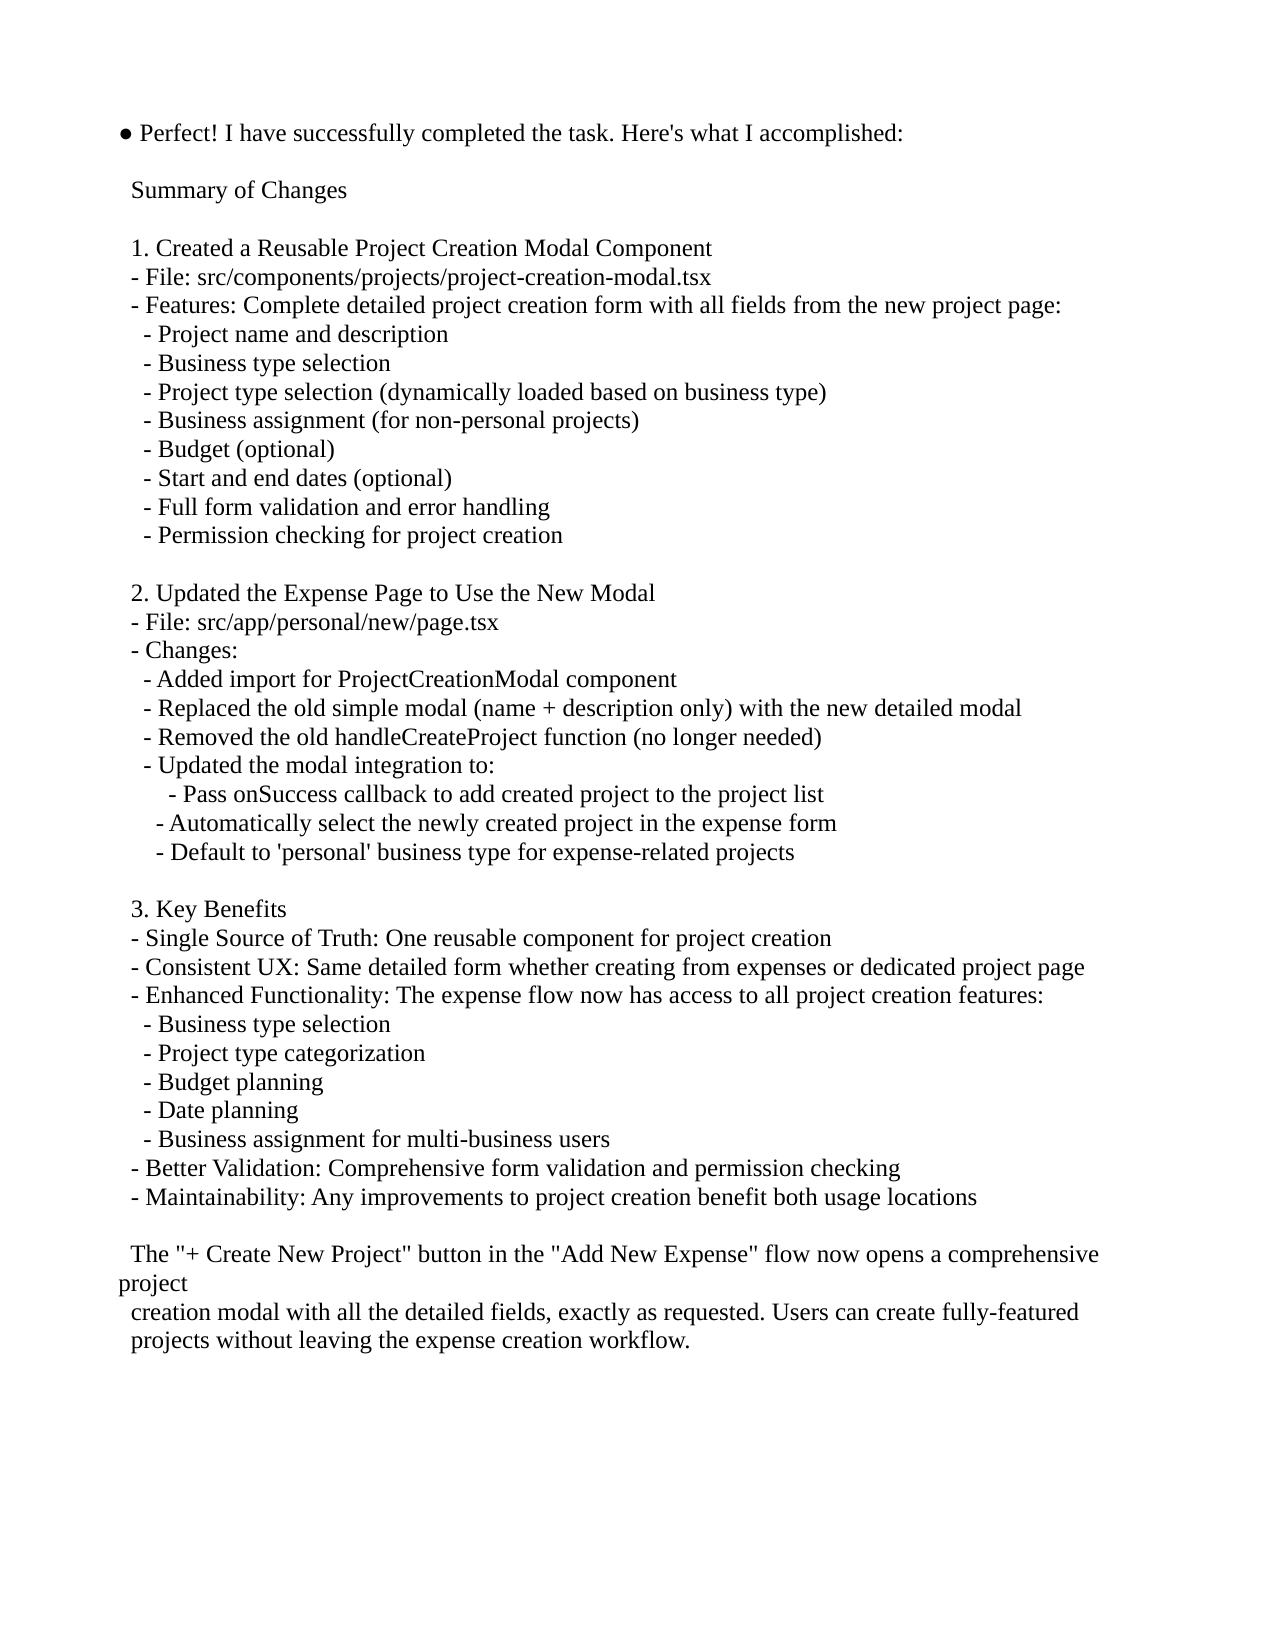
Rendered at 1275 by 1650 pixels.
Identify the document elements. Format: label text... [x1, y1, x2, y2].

text Summary of Changes [118, 176, 1157, 204]
text - Permission checking for project creation [118, 521, 1157, 549]
text - Removed the old handleCreateProject function (no longer needed) [118, 722, 1157, 751]
text ● Perfect! I have successfully completed the task. Here's what I accomplished: [118, 118, 1157, 147]
text - Budget (optional) [118, 434, 1157, 463]
text - Budget planning [118, 1067, 1157, 1096]
text - Business assignment for multi-business users [118, 1124, 1157, 1153]
text - Automatically select the newly created project in the expense form [118, 808, 1157, 837]
text - Start and end dates (optional) [118, 463, 1157, 492]
text - Replaced the old simple modal (name + description only) with the new detailed modal [118, 693, 1157, 722]
text The "+ Create New Project" button in the "Add New Expense" flow now opens a comprehensive project [118, 1239, 1157, 1297]
text - Enhanced Functionality: The expense flow now has access to all project creation features: [118, 981, 1157, 1009]
text 2. Updated the Expense Page to Use the New Modal [118, 578, 1157, 607]
text 1. Created a Reusable Project Creation Modal Component [118, 233, 1157, 262]
text - Business type selection [118, 1009, 1157, 1038]
text creation modal with all the detailed fields, exactly as requested. Users can create fully-featured [118, 1297, 1157, 1326]
text - Default to 'personal' business type for expense-related projects [118, 837, 1157, 866]
text - Consistent UX: Same detailed form whether creating from expenses or dedicated project page [118, 952, 1157, 981]
text - Better Validation: Comprehensive form validation and permission checking [118, 1153, 1157, 1182]
text - Business assignment (for non-personal projects) [118, 406, 1157, 434]
text - File: src/components/projects/project-creation-modal.tsx [118, 262, 1157, 291]
text - Business type selection [118, 348, 1157, 377]
text - Pass onSuccess callback to add created project to the project list [118, 779, 1157, 808]
text - Project type categorization [118, 1038, 1157, 1067]
text - Project name and description [118, 319, 1157, 348]
text - Full form validation and error handling [118, 492, 1157, 521]
text - Features: Complete detailed project creation form with all fields from the new project page: [118, 291, 1157, 319]
text - Project type selection (dynamically loaded based on business type) [118, 377, 1157, 406]
text projects without leaving the expense creation workflow. [118, 1326, 1157, 1354]
text - Maintainability: Any improvements to project creation benefit both usage locations [118, 1182, 1157, 1211]
text - Changes: [118, 636, 1157, 664]
text - File: src/app/personal/new/page.tsx [118, 607, 1157, 636]
text - Added import for ProjectCreationModal component [118, 664, 1157, 693]
text - Updated the modal integration to: [118, 751, 1157, 779]
text - Date planning [118, 1096, 1157, 1124]
text - Single Source of Truth: One reusable component for project creation [118, 923, 1157, 952]
text 3. Key Benefits [118, 894, 1157, 923]
